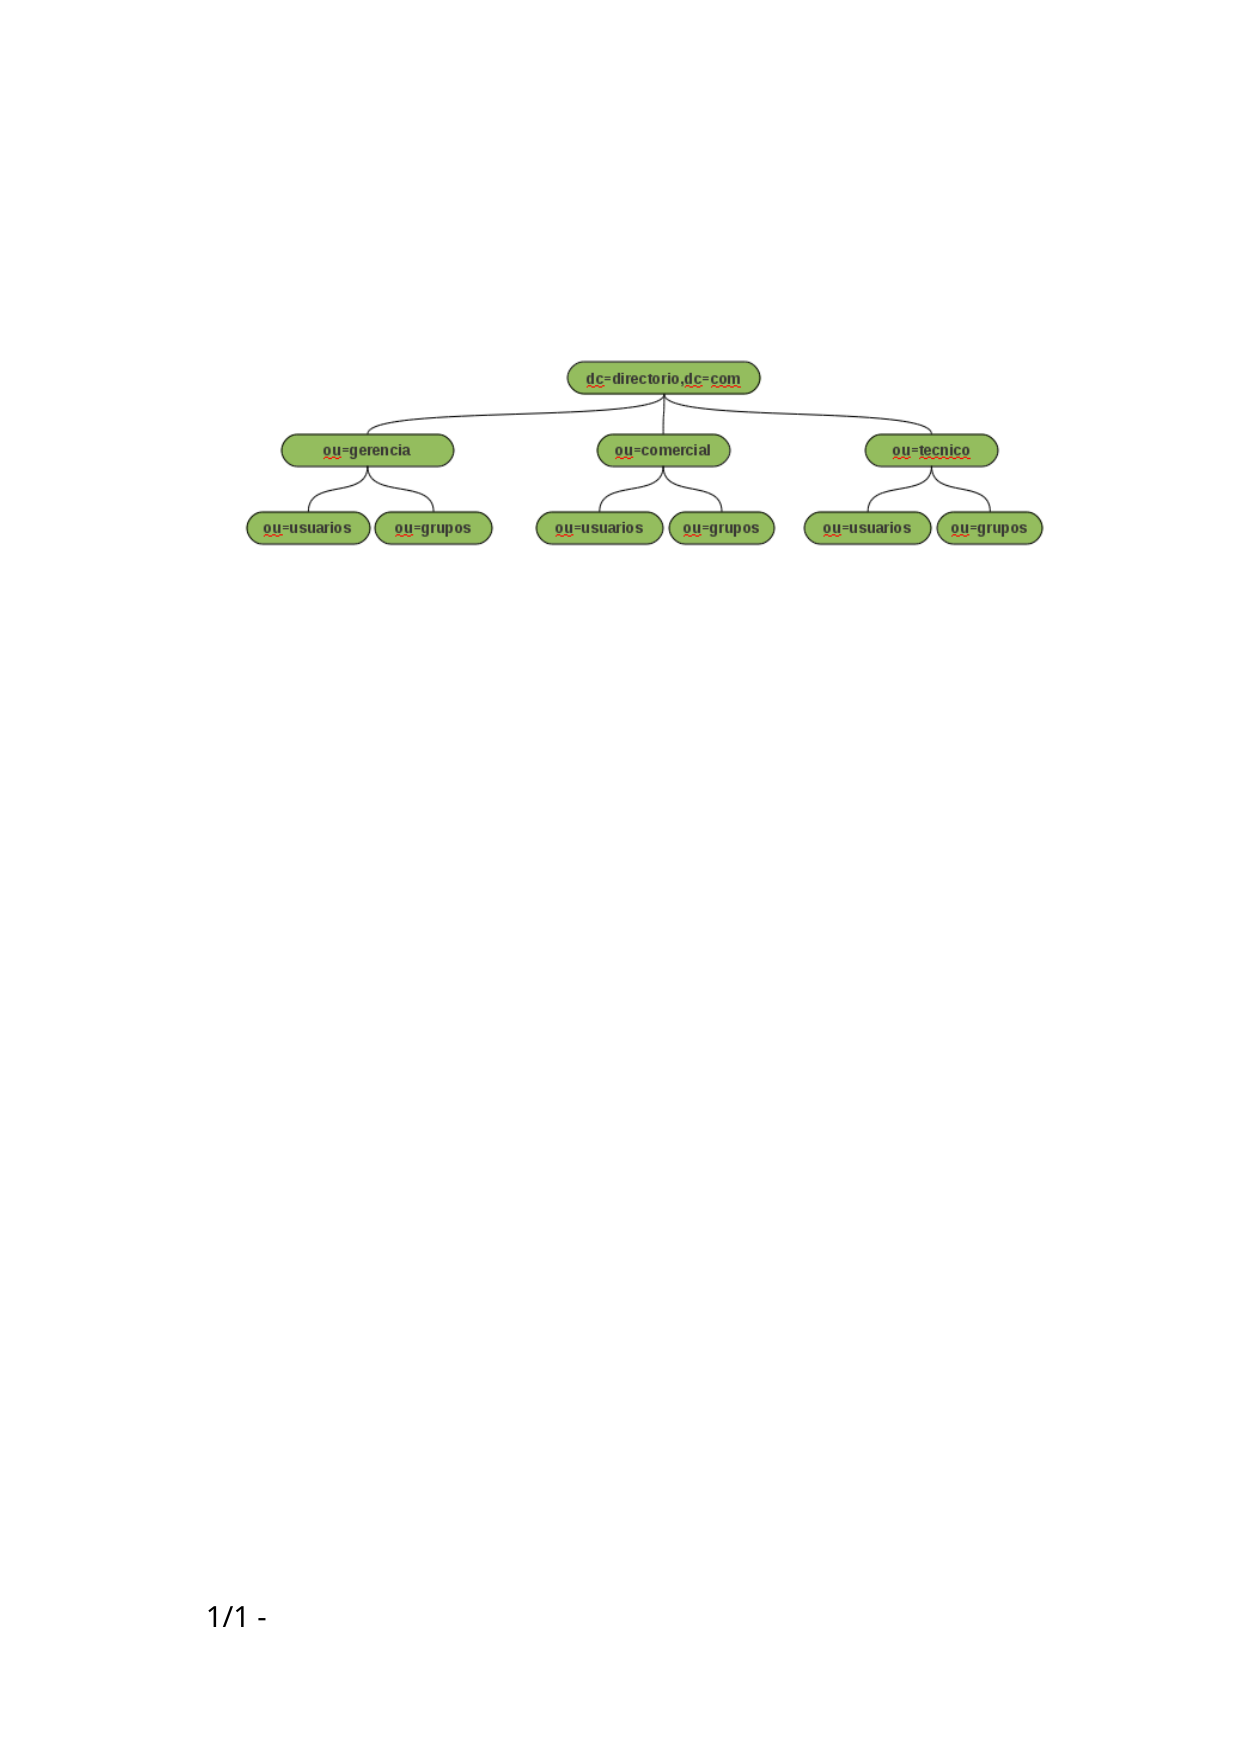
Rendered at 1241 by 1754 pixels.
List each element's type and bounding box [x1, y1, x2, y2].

picture [137, 129, 1113, 883]
